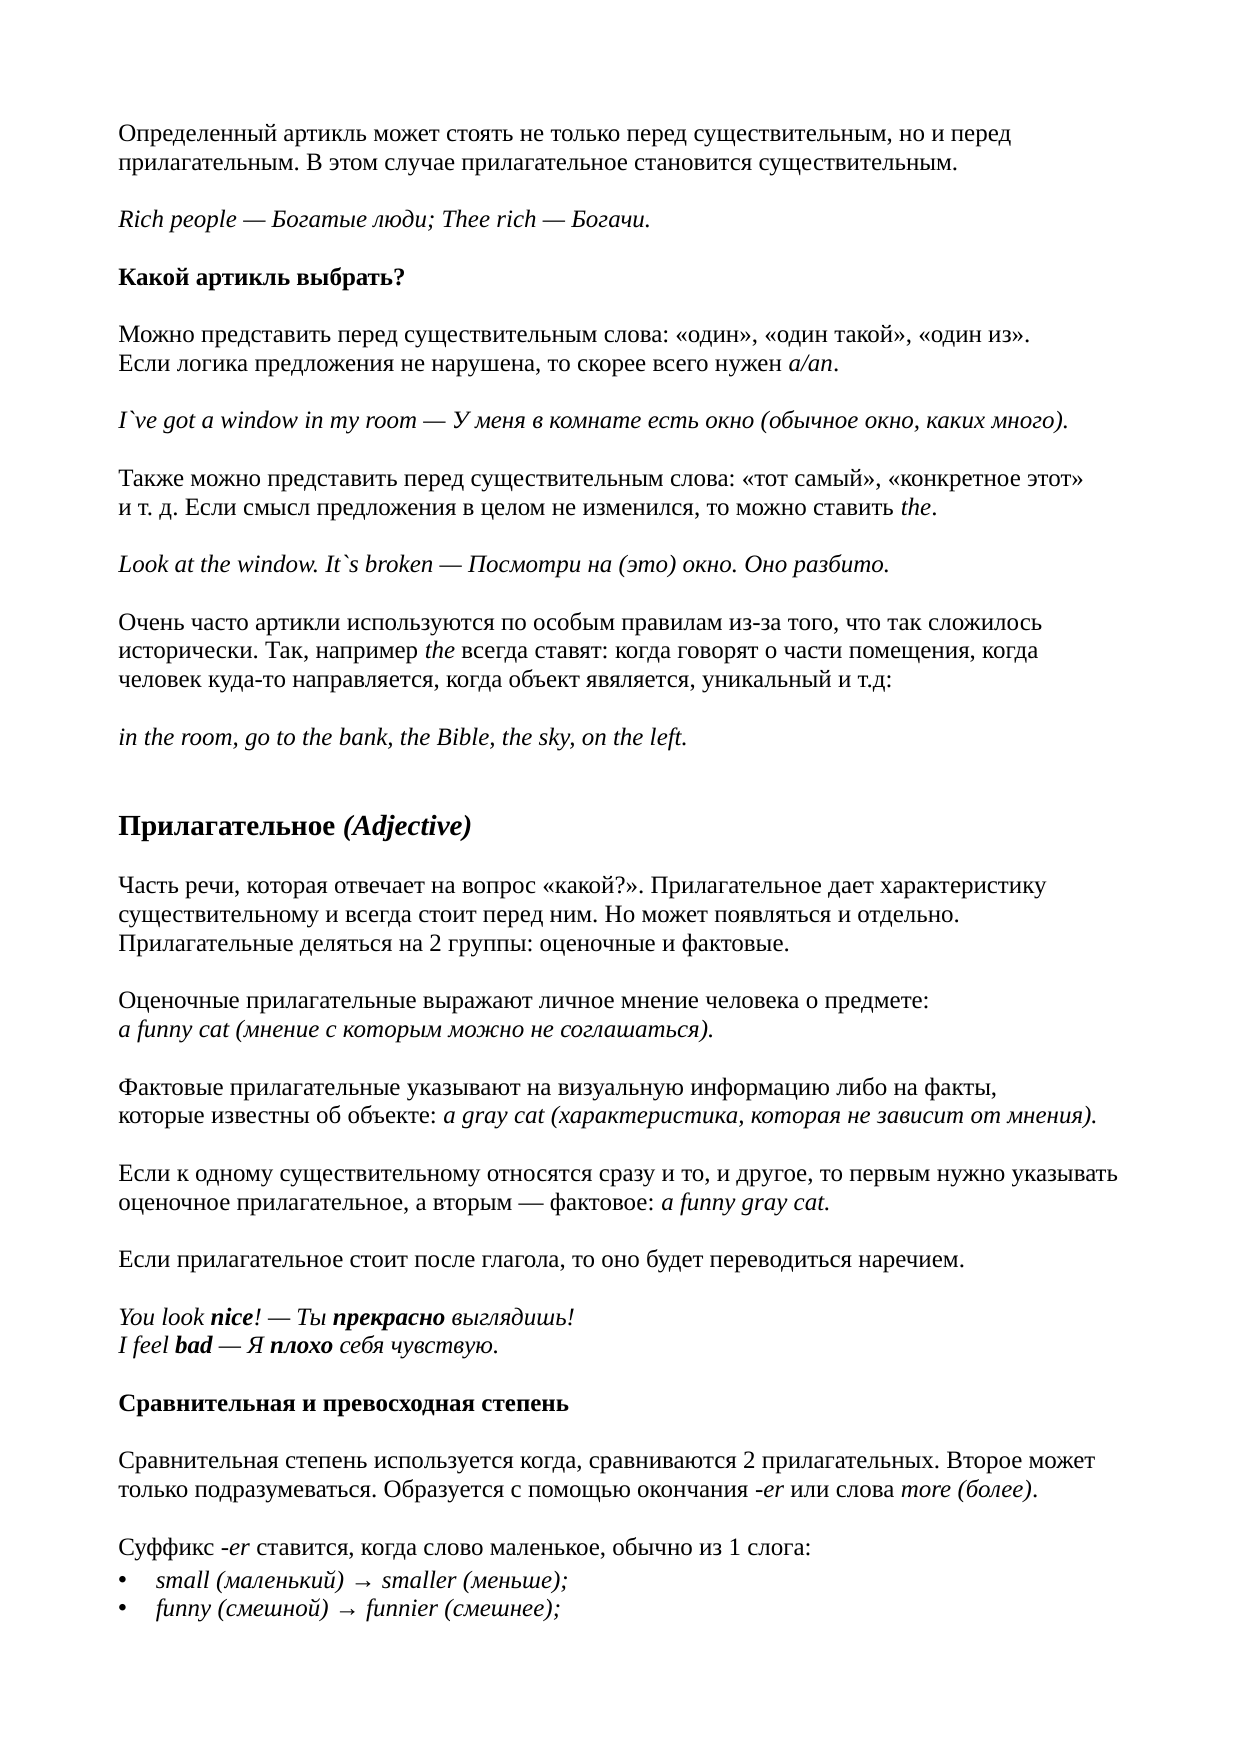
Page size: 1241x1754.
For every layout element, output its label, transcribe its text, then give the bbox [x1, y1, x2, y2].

text Если к одному существительному относятся сразу и то, и другое, то первым нужно указывать оценочное прилагательное, а вторым — фактовое: a funny gray cat. [118, 1158, 1122, 1215]
text Фактовые прилагательные указывают на визуальную информацию либо на факты, [118, 1072, 1122, 1100]
text I feel bad — Я плохо себя чувствую. [118, 1330, 1122, 1359]
text прилагательным. В этом случае прилагательное становится существительным. [118, 147, 1122, 176]
text Часть речи, которая отвечает на вопрос «какой?». Прилагательное дает характеристику существительному и всегда стоит перед ним. Но может появляться и отдельно. [118, 870, 1122, 928]
text Также можно представить перед существительным слова: «тот самый», «конкретное этот» [118, 463, 1122, 492]
text Rich people — Богатые люди; Thee rich — Богачи. [118, 204, 1122, 233]
text Очень часто артикли используются по особым правилам из-за того, что так сложилось исторически. Так, например the всегда ставят: когда говорят о части помещения, когда человек куда-то направляется, когда объект явяляется, уникальный и т.д: [118, 607, 1122, 693]
text Прилагательные деляться на 2 группы: оценочные и фактовые. [118, 928, 1122, 957]
text a funny cat (мнение с которым можно не соглашаться). [118, 1014, 1122, 1043]
text You look nice! — Ты прекрасно выглядишь! [118, 1302, 1122, 1330]
text Если логика предложения не нарушена, то скорее всего нужен a/an. [118, 348, 1122, 377]
list small (маленький) → smaller (меньше); [118, 1565, 1122, 1593]
text Можно представить перед существительным слова: «один», «один такой», «один из». [118, 319, 1122, 348]
text Суффикс -er ставится, когда слово маленькое, обычно из 1 слога: [118, 1532, 1122, 1560]
list funny (смешной) → funnier (смешнее); [118, 1593, 1122, 1622]
text которые известны об объекте: a gray cat (характеристика, которая не зависит от мнения). [118, 1100, 1122, 1129]
text Какой артикль выбрать? [118, 262, 1122, 291]
text in the room, go to the bank, the Bible, the sky, on the left. [118, 722, 1122, 751]
text и т. д. Если смысл предложения в целом не изменился, то можно ставить the. [118, 492, 1122, 521]
text I`ve got a window in my room — У меня в комнате есть окно (обычное окно, каких много). [118, 406, 1122, 434]
text Сравнительная и превосходная степень [118, 1388, 1122, 1417]
text Сравнительная степень используется когда, сравниваются 2 прилагательных. Второе может только подразумеваться. Образуется с помощью окончания -er или слова more (более). [118, 1445, 1122, 1503]
text Оценочные прилагательные выражают личное мнение человека о предмете: [118, 985, 1122, 1014]
text Прилагательное (Adjective) [118, 808, 1122, 842]
text Если прилагательное стоит после глагола, то оно будет переводиться наречием. [118, 1244, 1122, 1273]
text Определенный артикль может стоять не только перед существительным, но и перед [118, 118, 1122, 147]
text Look at the window. It`s broken — Посмотри на (это) окно. Оно разбито. [118, 549, 1122, 578]
